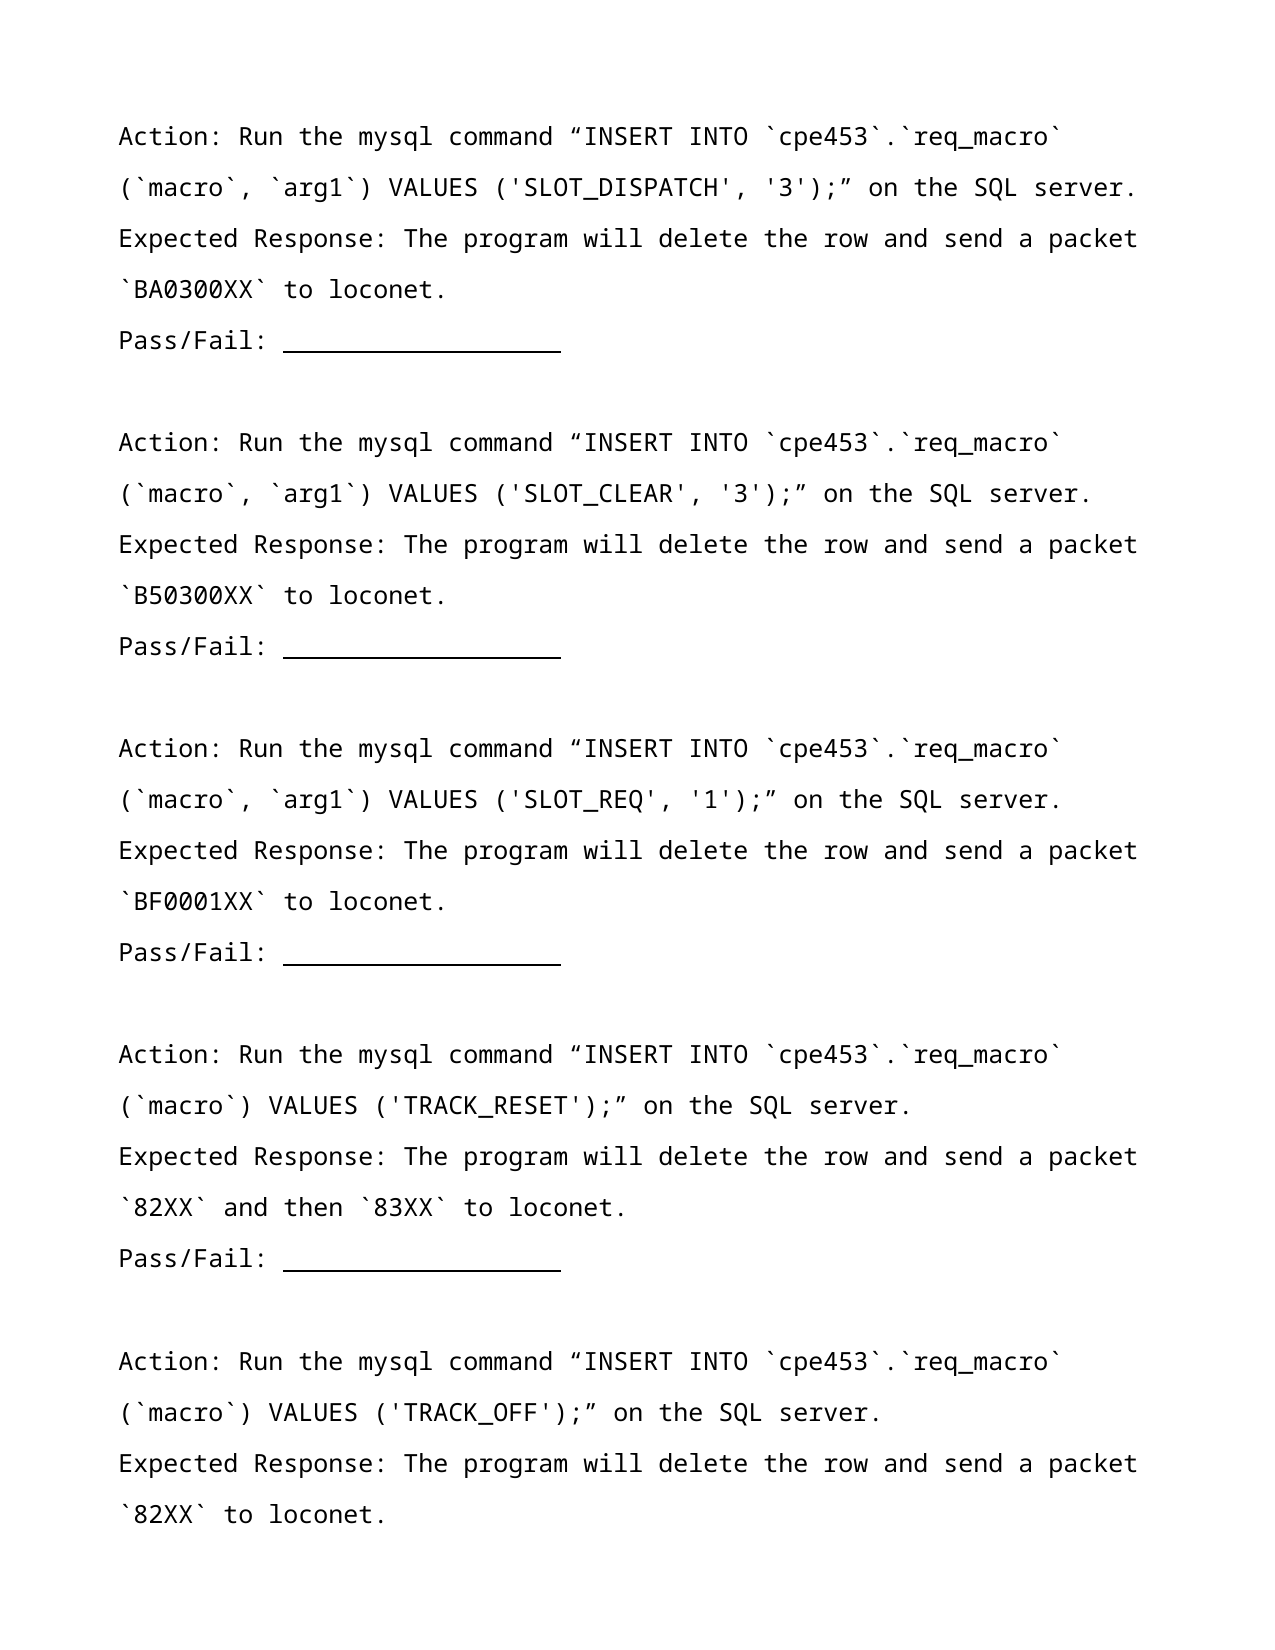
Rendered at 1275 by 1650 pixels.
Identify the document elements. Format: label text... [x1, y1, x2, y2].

text Pass/Fail: [118, 935, 1157, 969]
text Action: Run the mysql command “INSERT INTO `cpe453`.`req_macro` (`macro`, `arg1`) VALUES ('SLOT_DISPATCH', '3');” on the SQL server. [118, 118, 1157, 203]
text Action: Run the mysql command “INSERT INTO `cpe453`.`req_macro` (`macro`, `arg1`) VALUES ('SLOT_CLEAR', '3');” on the SQL server. [118, 424, 1157, 509]
text Action: Run the mysql command “INSERT INTO `cpe453`.`req_macro` (`macro`) VALUES ('TRACK_OFF');” on the SQL server. [118, 1343, 1157, 1428]
text Pass/Fail: [118, 1241, 1157, 1275]
text Pass/Fail: [118, 322, 1157, 356]
text Pass/Fail: [118, 628, 1157, 663]
text Action: Run the mysql command “INSERT INTO `cpe453`.`req_macro` (`macro`) VALUES ('TRACK_RESET');” on the SQL server. [118, 1037, 1157, 1122]
text Expected Response: The program will delete the row and send a packet `82XX` to loconet. [118, 1445, 1157, 1530]
text Expected Response: The program will delete the row and send a packet `BA0300XX` to loconet. [118, 220, 1157, 305]
text Expected Response: The program will delete the row and send a packet `82XX` and then `83XX` to loconet. [118, 1139, 1157, 1224]
text Action: Run the mysql command “INSERT INTO `cpe453`.`req_macro` (`macro`, `arg1`) VALUES ('SLOT_REQ', '1');” on the SQL server. [118, 731, 1157, 816]
text Expected Response: The program will delete the row and send a packet `B50300XX` to loconet. [118, 526, 1157, 612]
text Expected Response: The program will delete the row and send a packet `BF0001XX` to loconet. [118, 833, 1157, 918]
